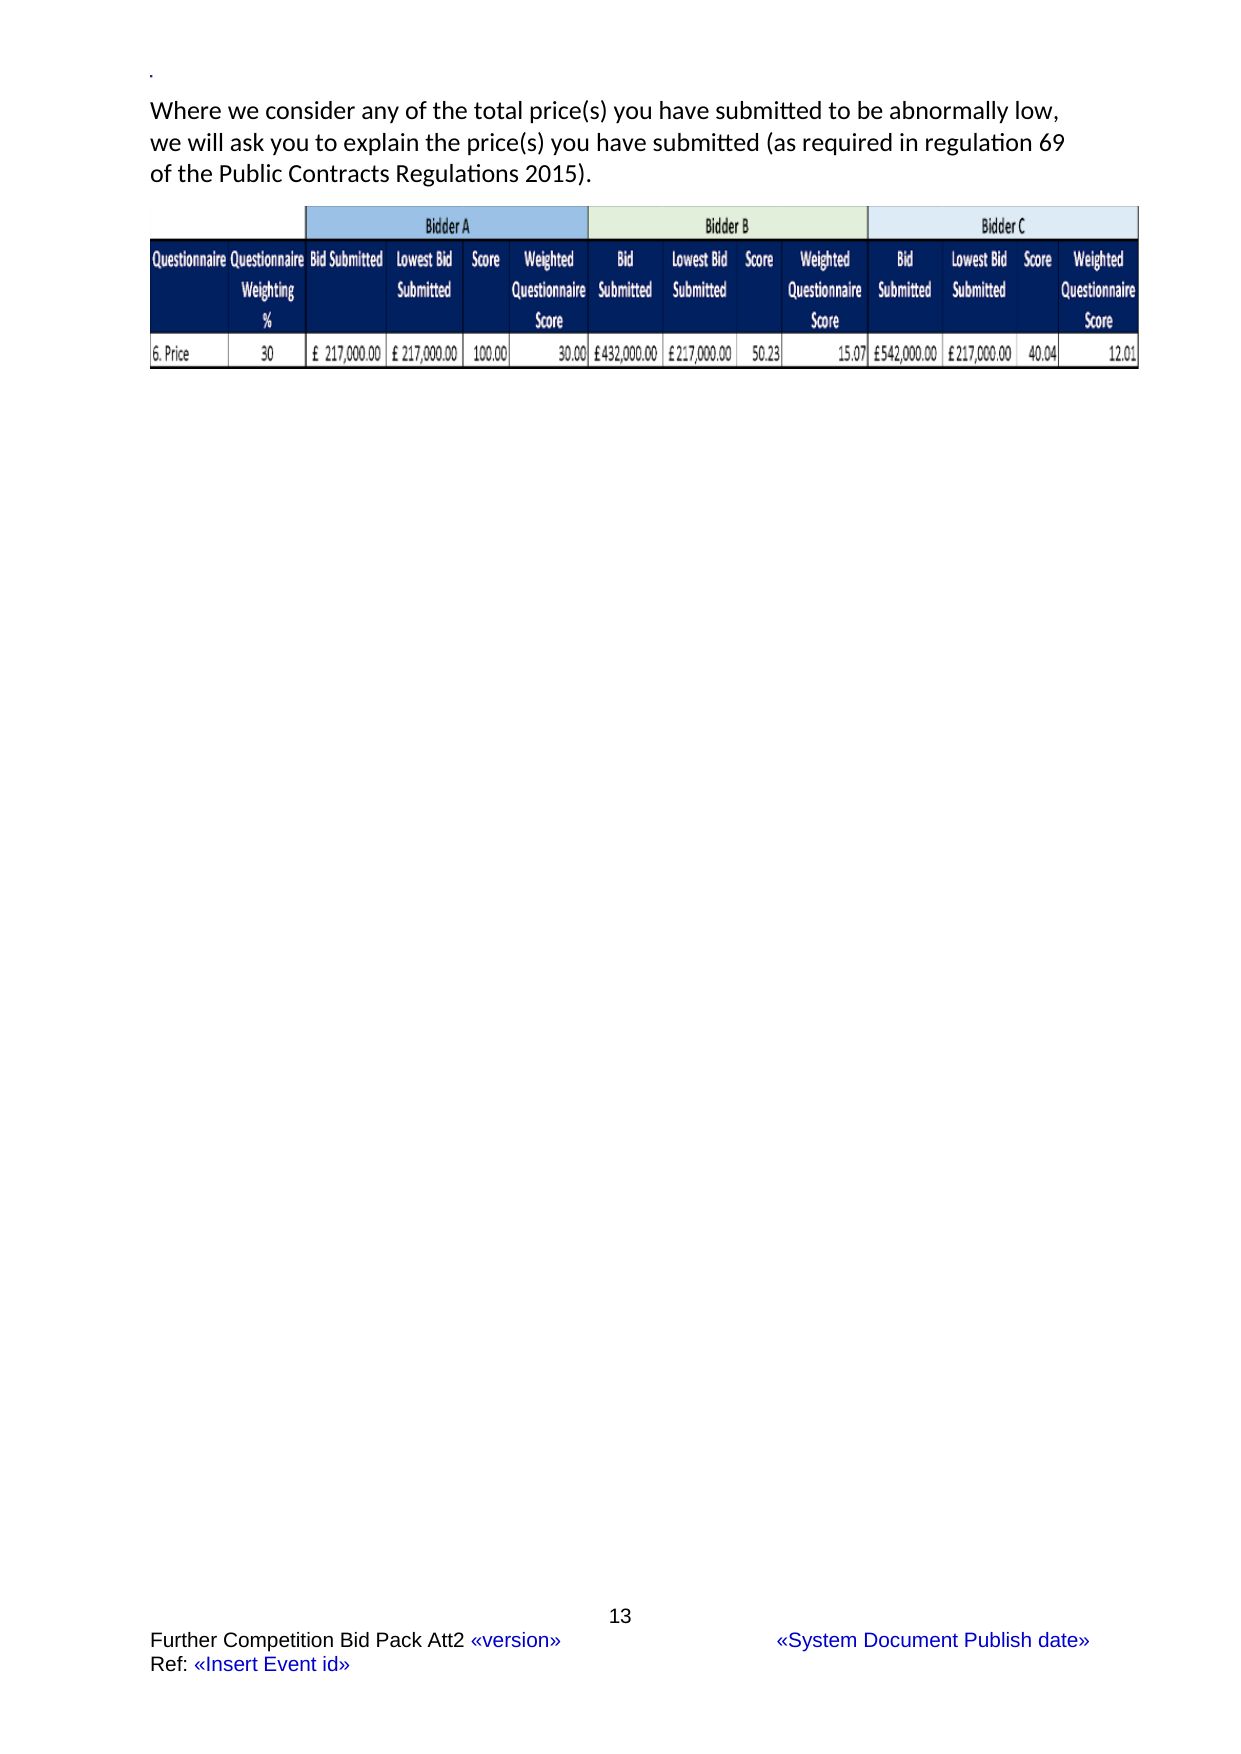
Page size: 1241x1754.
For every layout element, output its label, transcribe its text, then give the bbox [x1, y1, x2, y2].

picture [150, 206, 1139, 369]
text Where we consider any of the total price(s) you have submitted to be abnormally low, we will ask you to explain the price(s) you have submitted (as required in regulation 69 of the Public Contracts Regulations 2015). [150, 94, 1090, 189]
